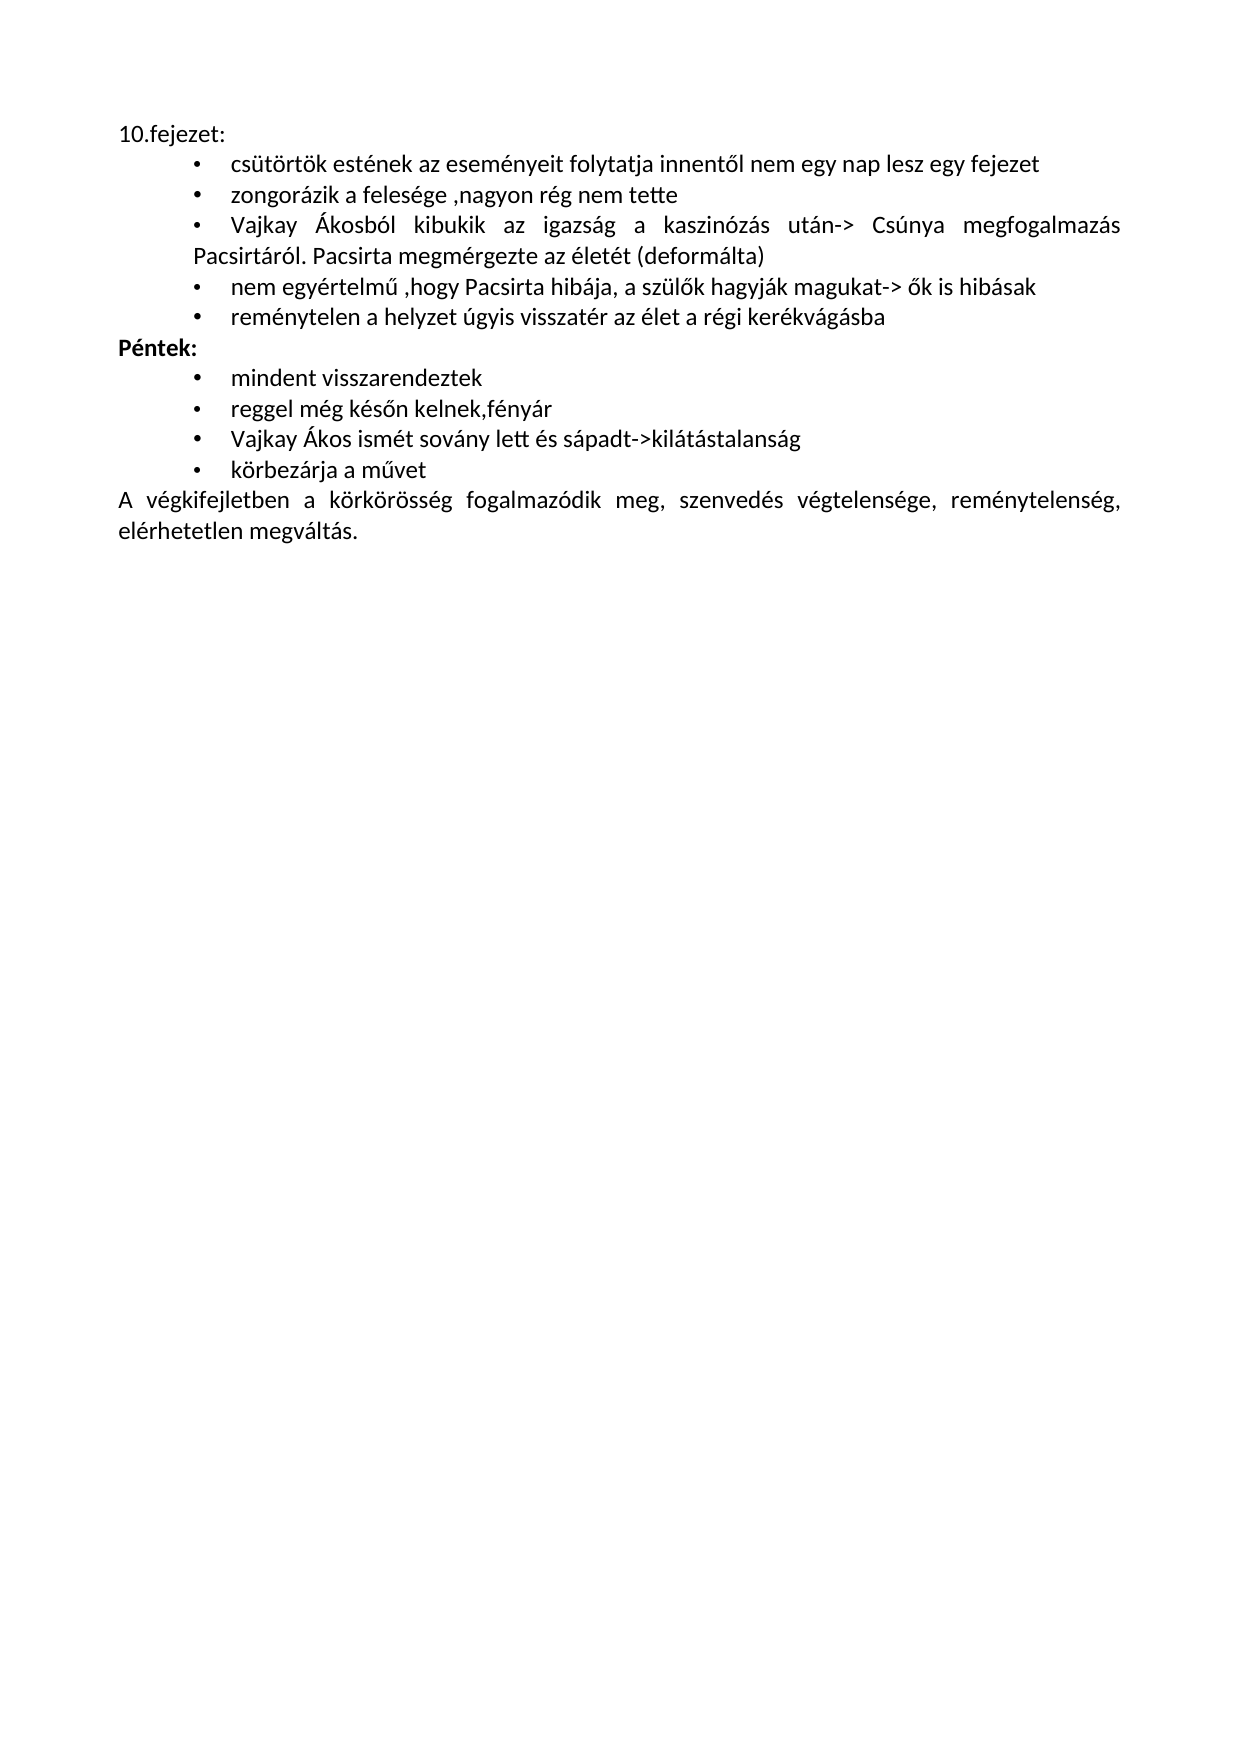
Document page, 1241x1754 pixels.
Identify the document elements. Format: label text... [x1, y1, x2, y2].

list Vajkay Ákosból kibukik az igazság a kaszinózás után-> Csúnya megfogalmazás Pacsirtáról. Pacsirta megmérgezte az életét (deformálta) [156, 210, 1122, 271]
text A végkifejletben a körkörösség fogalmazódik meg, szenvedés végtelensége, reménytelenség, elérhetetlen megváltás. [118, 484, 1122, 545]
list reggel még későn kelnek,fényár [156, 393, 1122, 423]
list mindent visszarendeztek [156, 362, 1122, 393]
list körbezárja a művet [156, 454, 1122, 484]
list zongorázik a felesége ,nagyon rég nem tette [156, 179, 1122, 210]
text Péntek: [118, 332, 1122, 362]
list reménytelen a helyzet úgyis visszatér az élet a régi kerékvágásba [156, 301, 1122, 332]
list csütörtök estének az eseményeit folytatja innentől nem egy nap lesz egy fejezet [156, 149, 1122, 179]
list Vajkay Ákos ismét sovány lett és sápadt->kilátástalanság [156, 423, 1122, 454]
list nem egyértelmű ,hogy Pacsirta hibája, a szülők hagyják magukat-> ők is hibásak [156, 271, 1122, 301]
text 10.fejezet: [118, 118, 1122, 149]
